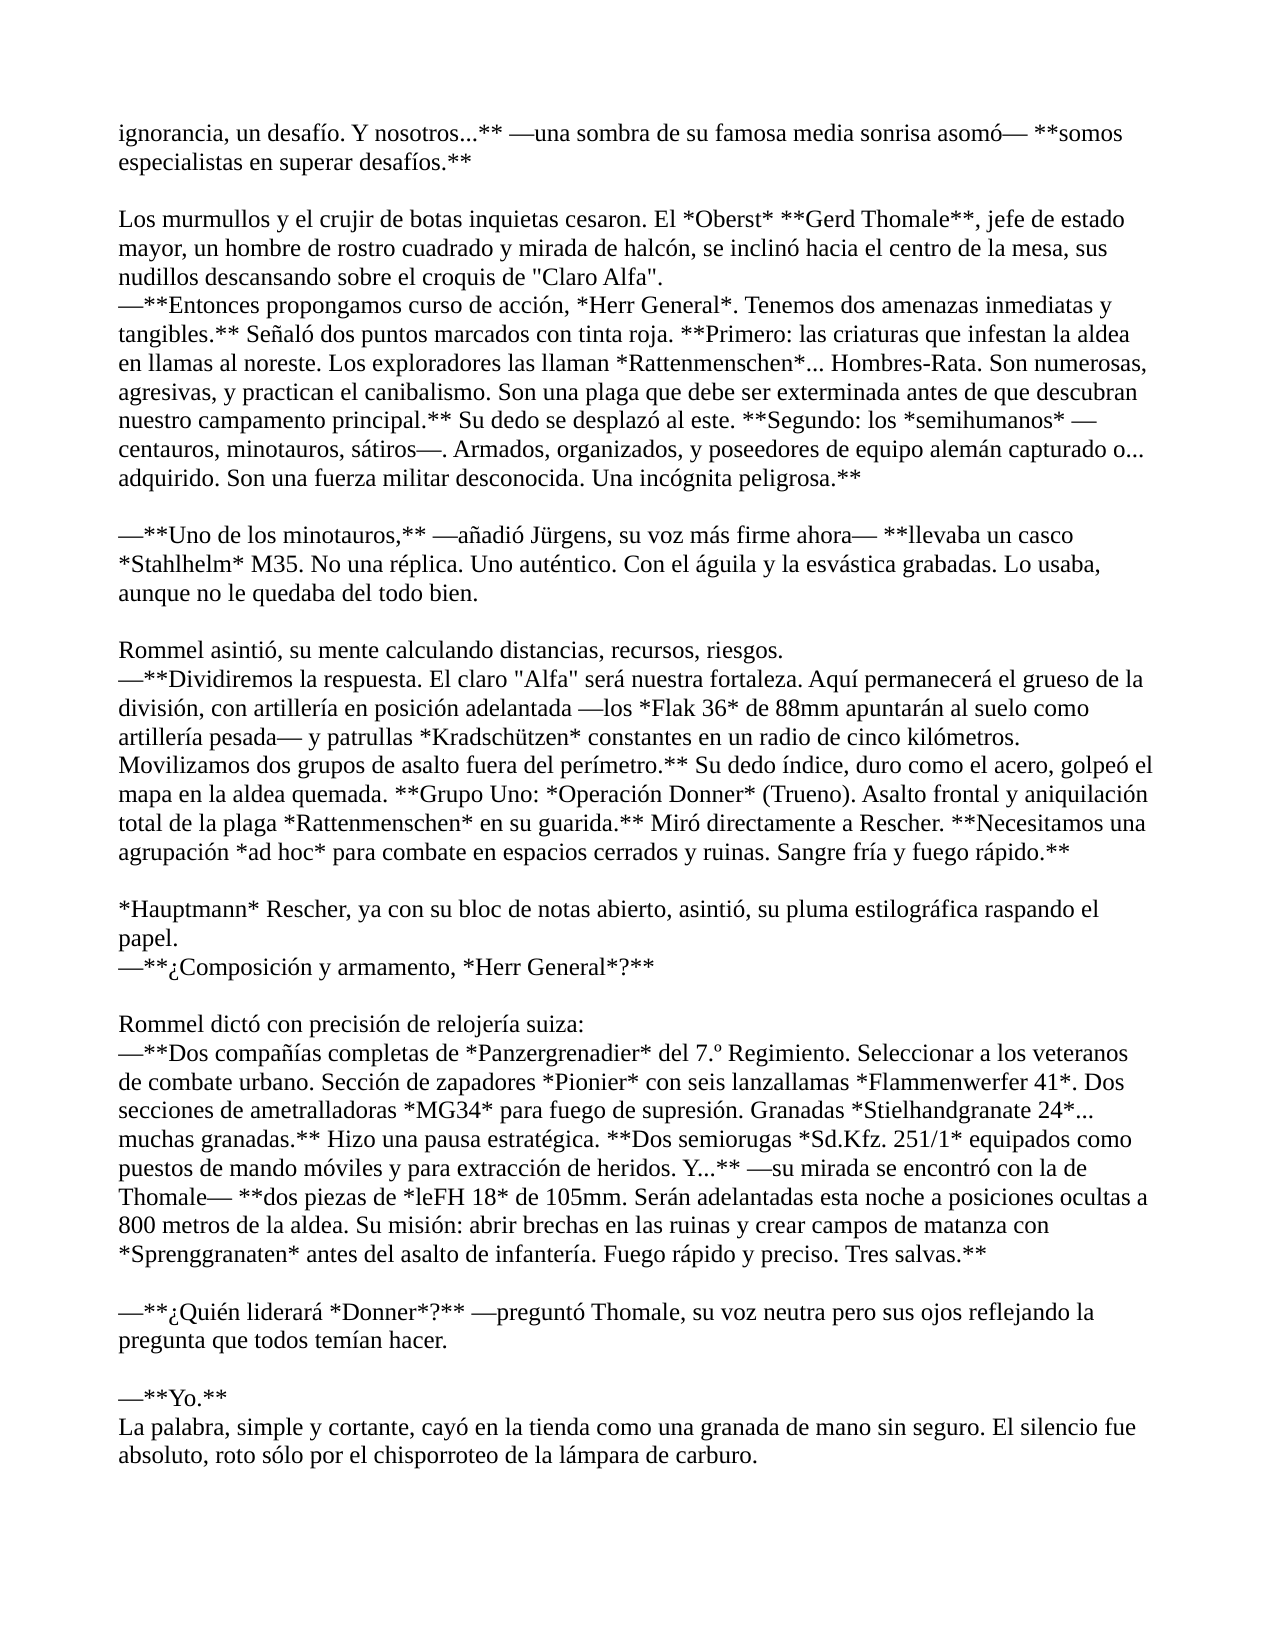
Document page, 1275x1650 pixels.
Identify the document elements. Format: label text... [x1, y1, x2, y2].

text —**Entonces propongamos curso de acción, *Herr General*. Tenemos dos amenazas inmediatas y tangibles.** Señaló dos puntos marcados con tinta roja. **Primero: las criaturas que infestan la aldea en llamas al noreste. Los exploradores las llaman *Rattenmenschen*... Hombres-Rata. Son numerosas, agresivas, y practican el canibalismo. Son una plaga que debe ser exterminada antes de que descubran nuestro campamento principal.** Su dedo se desplazó al este. **Segundo: los *semihumanos* —centauros, minotauros, sátiros—. Armados, organizados, y poseedores de equipo alemán capturado o... adquirido. Son una fuerza militar desconocida. Una incógnita peligrosa.** [118, 291, 1157, 492]
text Los murmullos y el crujir de botas inquietas cesaron. El *Oberst* **Gerd Thomale**, jefe de estado mayor, un hombre de rostro cuadrado y mirada de halcón, se inclinó hacia el centro de la mesa, sus nudillos descansando sobre el croquis de "Claro Alfa". [118, 204, 1157, 291]
text —**¿Composición y armamento, *Herr General*?** [118, 952, 1157, 981]
text La palabra, simple y cortante, cayó en la tienda como una granada de mano sin seguro. El silencio fue absoluto, roto sólo por el chisporroteo de la lámpara de carburo. [118, 1412, 1157, 1469]
text —**¿Quién liderará *Donner*?** —preguntó Thomale, su voz neutra pero sus ojos reflejando la pregunta que todos temían hacer. [118, 1297, 1157, 1354]
text —**Dividiremos la respuesta. El claro "Alfa" será nuestra fortaleza. Aquí permanecerá el grueso de la división, con artillería en posición adelantada —los *Flak 36* de 88mm apuntarán al suelo como artillería pesada— y patrullas *Kradschützen* constantes en un radio de cinco kilómetros. Movilizamos dos grupos de asalto fuera del perímetro.** Su dedo índice, duro como el acero, golpeó el mapa en la aldea quemada. **Grupo Uno: *Operación Donner* (Trueno). Asalto frontal y aniquilación total de la plaga *Rattenmenschen* en su guarida.** Miró directamente a Rescher. **Necesitamos una agrupación *ad hoc* para combate en espacios cerrados y ruinas. Sangre fría y fuego rápido.** [118, 664, 1157, 866]
text —**Yo.** [118, 1383, 1157, 1412]
text Rommel asintió, su mente calculando distancias, recursos, riesgos. [118, 636, 1157, 664]
text —**Uno de los minotauros,** —añadió Jürgens, su voz más firme ahora— **llevaba un casco *Stahlhelm* M35. No una réplica. Uno auténtico. Con el águila y la esvástica grabadas. Lo usaba, aunque no le quedaba del todo bien. [118, 521, 1157, 607]
text ignorancia, un desafío. Y nosotros...** —una sombra de su famosa media sonrisa asomó— **somos especialistas en superar desafíos.** [118, 118, 1157, 176]
text *Hauptmann* Rescher, ya con su bloc de notas abierto, asintió, su pluma estilográfica raspando el papel. [118, 894, 1157, 952]
text Rommel dictó con precisión de relojería suiza: [118, 1009, 1157, 1038]
text —**Dos compañías completas de *Panzergrenadier* del 7.º Regimiento. Seleccionar a los veteranos de combate urbano. Sección de zapadores *Pionier* con seis lanzallamas *Flammenwerfer 41*. Dos secciones de ametralladoras *MG34* para fuego de supresión. Granadas *Stielhandgranate 24*... muchas granadas.** Hizo una pausa estratégica. **Dos semiorugas *Sd.Kfz. 251/1* equipados como puestos de mando móviles y para extracción de heridos. Y...** —su mirada se encontró con la de Thomale— **dos piezas de *leFH 18* de 105mm. Serán adelantadas esta noche a posiciones ocultas a 800 metros de la aldea. Su misión: abrir brechas en las ruinas y crear campos de matanza con *Sprenggranaten* antes del asalto de infantería. Fuego rápido y preciso. Tres salvas.** [118, 1038, 1157, 1268]
